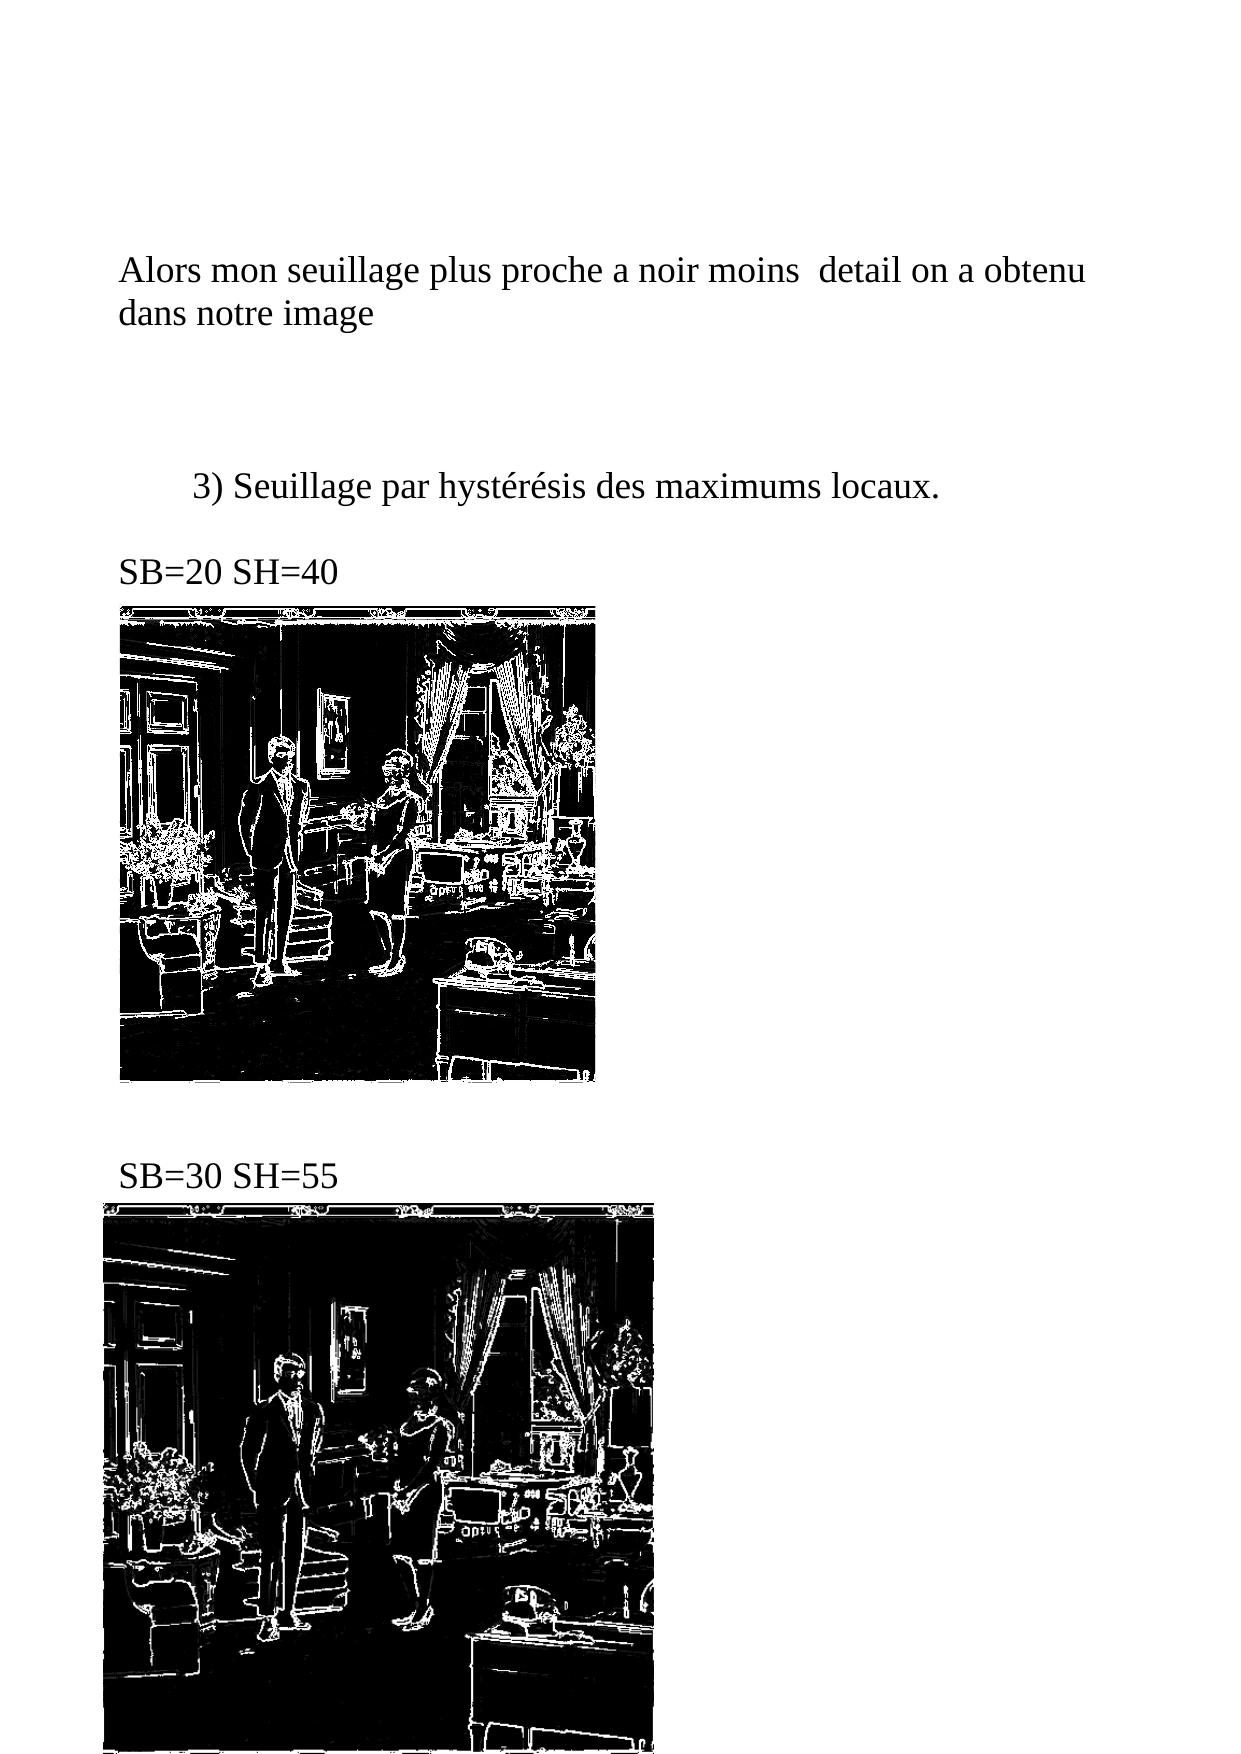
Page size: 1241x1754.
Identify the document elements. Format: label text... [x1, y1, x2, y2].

picture [103, 1203, 654, 1754]
picture [119, 606, 596, 1083]
text SB=20 SH=40 [118, 549, 1122, 592]
text 3) Seuillage par hystérésis des maximums locaux. [118, 463, 1122, 506]
text SB=30 SH=55 [118, 1153, 1122, 1196]
text Alors mon seuillage plus proche a noir moins detail on a obtenu dans notre image [118, 247, 1122, 334]
